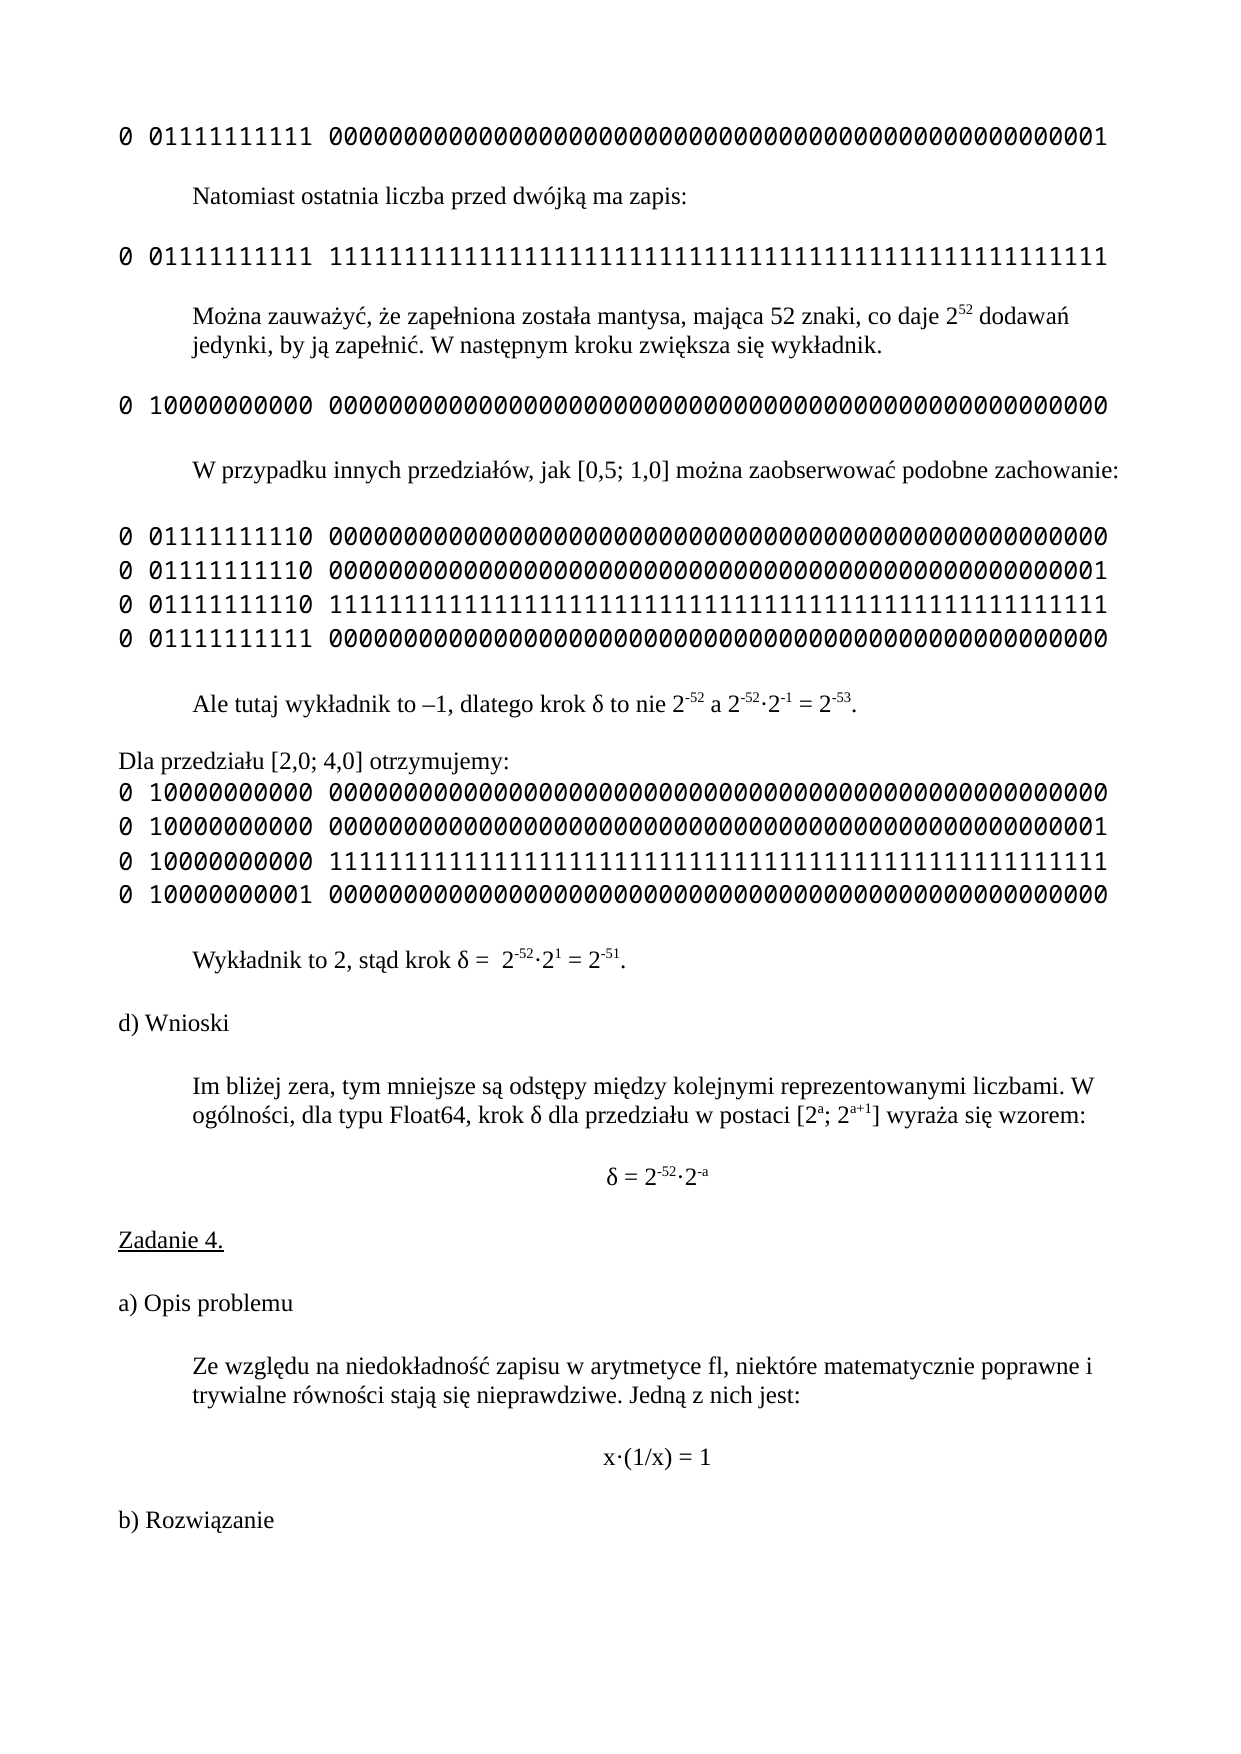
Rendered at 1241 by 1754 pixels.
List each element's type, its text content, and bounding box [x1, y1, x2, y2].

text Zadanie 4. [118, 1225, 1122, 1254]
text 0 10000000000 0000000000000000000000000000000000000000000000000001 [118, 809, 1122, 843]
text 0 01111111111 1111111111111111111111111111111111111111111111111111 [118, 238, 1122, 272]
text 0 10000000001 0000000000000000000000000000000000000000000000000000 [118, 877, 1122, 911]
text Wykładnik to 2, stąd krok δ = 2-52·21 = 2-51. [192, 945, 1122, 974]
text 0 10000000000 0000000000000000000000000000000000000000000000000000 [118, 775, 1122, 809]
text W przypadku innych przedziałów, jak [0,5; 1,0] można zaobserwować podobne zachowanie: [192, 456, 1122, 484]
text x·(1/x) = 1 [192, 1442, 1122, 1471]
text Można zauważyć, że zapełniona została mantysa, mająca 52 znaki, co daje 252 dodawań jedynki, by ją zapełnić. W następnym kroku zwiększa się wykładnik. [192, 301, 1122, 359]
text Ze względu na niedokładność zapisu w arytmetyce fl, niektóre matematycznie poprawne i trywialne równości stają się nieprawdziwe. Jedną z nich jest: [192, 1351, 1122, 1408]
text 0 01111111110 0000000000000000000000000000000000000000000000000001 [118, 552, 1122, 587]
text Ale tutaj wykładnik to –1, dlatego krok δ to nie 2-52 a 2-52·2-1 = 2-53. [192, 689, 1122, 717]
text b) Rozwiązanie [118, 1505, 1122, 1534]
text 0 01111111111 0000000000000000000000000000000000000000000000000000 [118, 621, 1122, 655]
text 0 01111111110 1111111111111111111111111111111111111111111111111111 [118, 587, 1122, 621]
text Natomiast ostatnia liczba przed dwójką ma zapis: [192, 181, 1122, 210]
text Im bliżej zera, tym mniejsze są odstępy między kolejnymi reprezentowanymi liczbami. W ogólności, dla typu Float64, krok δ dla przedziału w postaci [2a; 2a+1] wyraża się wzorem: [192, 1071, 1122, 1128]
text 0 01111111111 0000000000000000000000000000000000000000000000000001 [118, 118, 1122, 152]
text 0 10000000000 0000000000000000000000000000000000000000000000000000 [118, 387, 1122, 422]
text 0 01111111110 0000000000000000000000000000000000000000000000000000 [118, 518, 1122, 552]
text δ = 2-52·2-a [192, 1162, 1122, 1191]
text a) Opis problemu [118, 1288, 1122, 1317]
text d) Wnioski [118, 1008, 1122, 1037]
text Dla przedziału [2,0; 4,0] otrzymujemy: [118, 746, 1122, 775]
text 0 10000000000 1111111111111111111111111111111111111111111111111111 [118, 843, 1122, 877]
